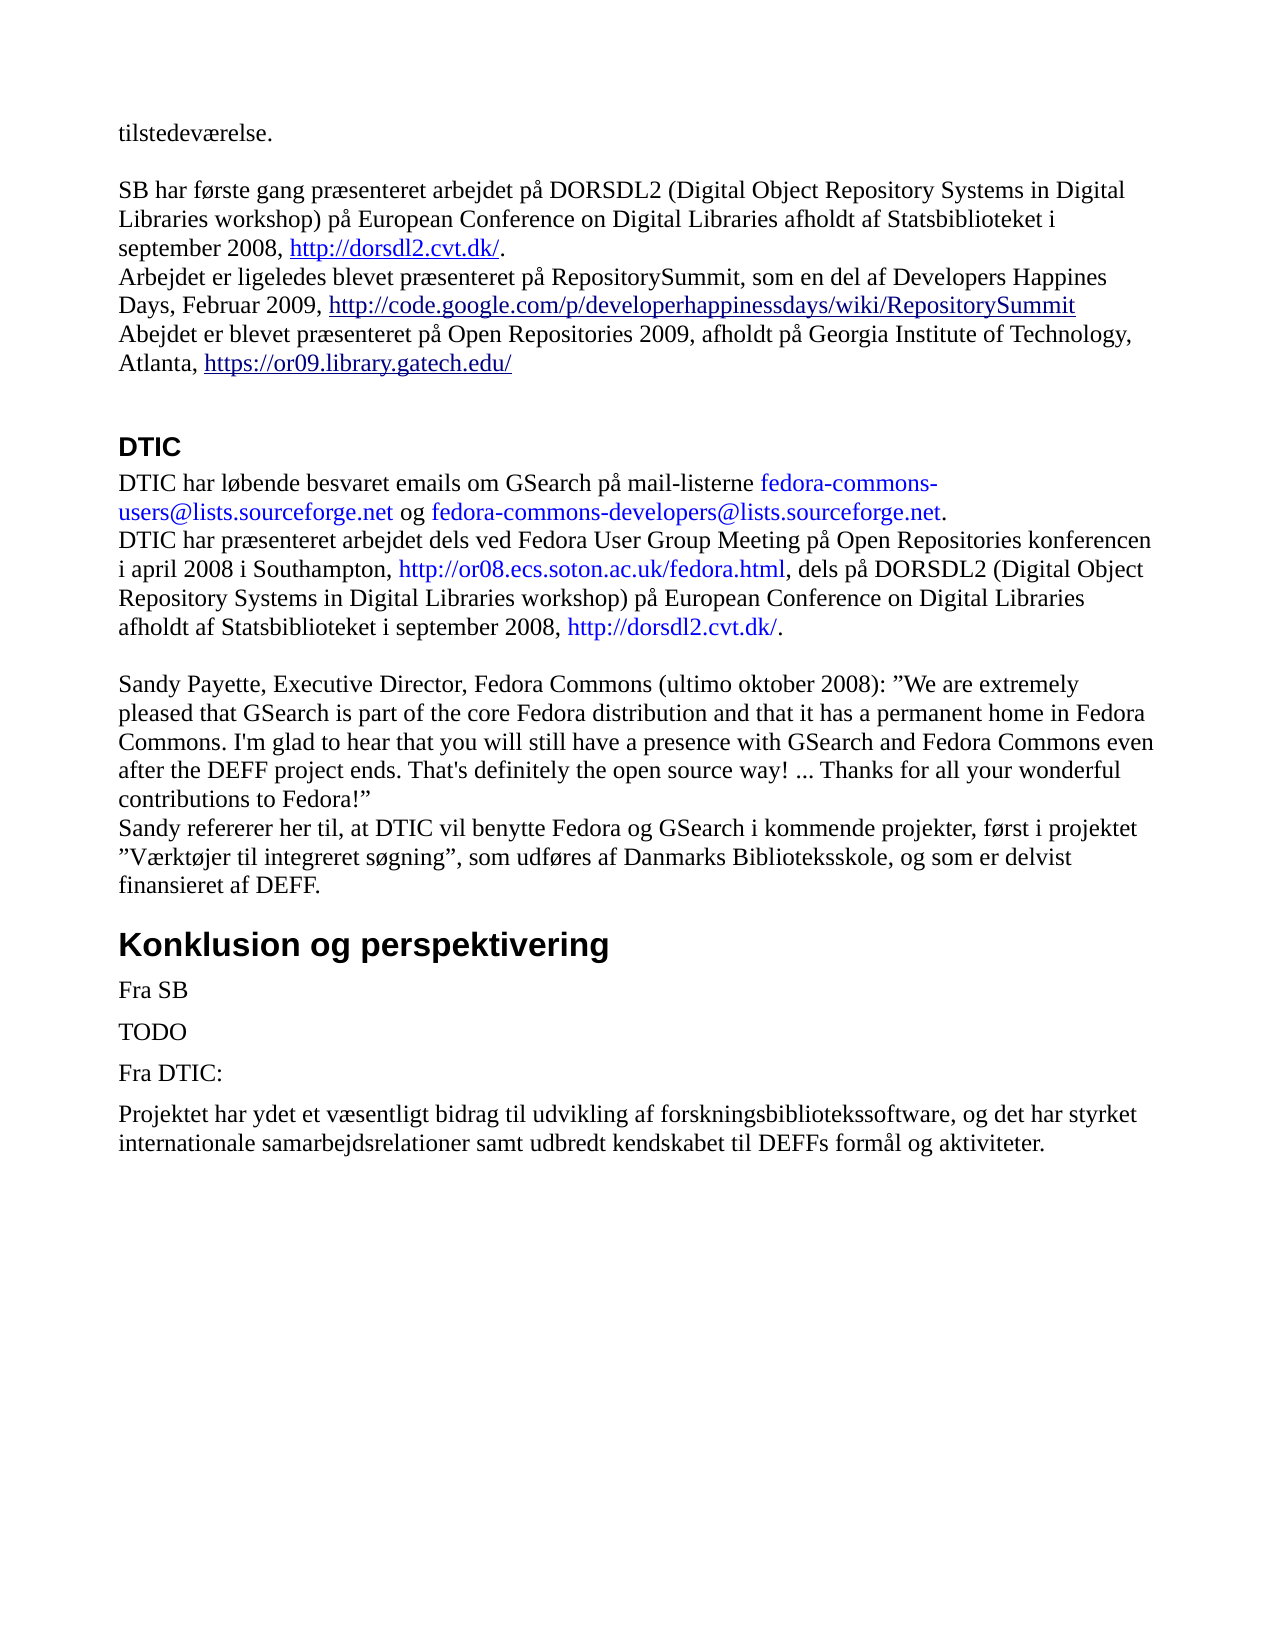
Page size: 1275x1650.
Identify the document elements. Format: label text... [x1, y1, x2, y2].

text Fra DTIC: [118, 1058, 1157, 1087]
text Fra SB [118, 976, 1157, 1004]
text Projektet har ydet et væsentligt bidrag til udvikling af forskningsbibliotekssoftware, og det har styrket internationale samarbejdsrelationer samt udbredt kendskabet til DEFFs formål og aktiviteter. [118, 1099, 1157, 1157]
subtitle Konklusion og perspektivering [118, 924, 1157, 963]
text Sandy Payette, Executive Director, Fedora Commons (ultimo oktober 2008): ”We are extremely pleased that GSearch is part of the core Fedora distribution and that it has a permanent home in Fedora Commons. I'm glad to hear that you will still have a presence with GSearch and Fedora Commons even after the DEFF project ends. That's definitely the open source way! ... Thanks for all your wonderful contributions to Fedora!” [118, 669, 1157, 813]
text DTIC har præsenteret arbejdet dels ved Fedora User Group Meeting på Open Repositories konferencen i april 2008 i Southampton, http://or08.ecs.soton.ac.uk/fedora.html, dels på DORSDL2 (Digital Object Repository Systems in Digital Libraries workshop) på European Conference on Digital Libraries afholdt af Statsbiblioteket i september 2008, http://dorsdl2.cvt.dk/. [118, 526, 1157, 641]
text Sandy refererer her til, at DTIC vil benytte Fedora og GSearch i kommende projekter, først i projektet ”Værktøjer til integreret søgning”, som udføres af Danmarks Biblioteksskole, og som er delvist finansieret af DEFF. [118, 813, 1157, 899]
text tilstedeværelse. [118, 118, 1157, 147]
text Abejdet er blevet præsenteret på Open Repositories 2009, afholdt på Georgia Institute of Technology, Atlanta, https://or09.library.gatech.edu/ [118, 319, 1157, 377]
text DTIC har løbende besvaret emails om GSearch på mail-listerne fedora-commons-users@lists.sourceforge.net og fedora-commons-developers@lists.sourceforge.net. [118, 468, 1157, 526]
text SB har første gang præsenteret arbejdet på DORSDL2 (Digital Object Repository Systems in Digital Libraries workshop) på European Conference on Digital Libraries afholdt af Statsbiblioteket i september 2008, http://dorsdl2.cvt.dk/. [118, 176, 1157, 262]
text TODO [118, 1017, 1157, 1046]
subtitle DTIC [118, 431, 1157, 462]
text Arbejdet er ligeledes blevet præsenteret på RepositorySummit, som en del af Developers Happines Days, Februar 2009, http://code.google.com/p/developerhappinessdays/wiki/RepositorySummit [118, 262, 1157, 319]
